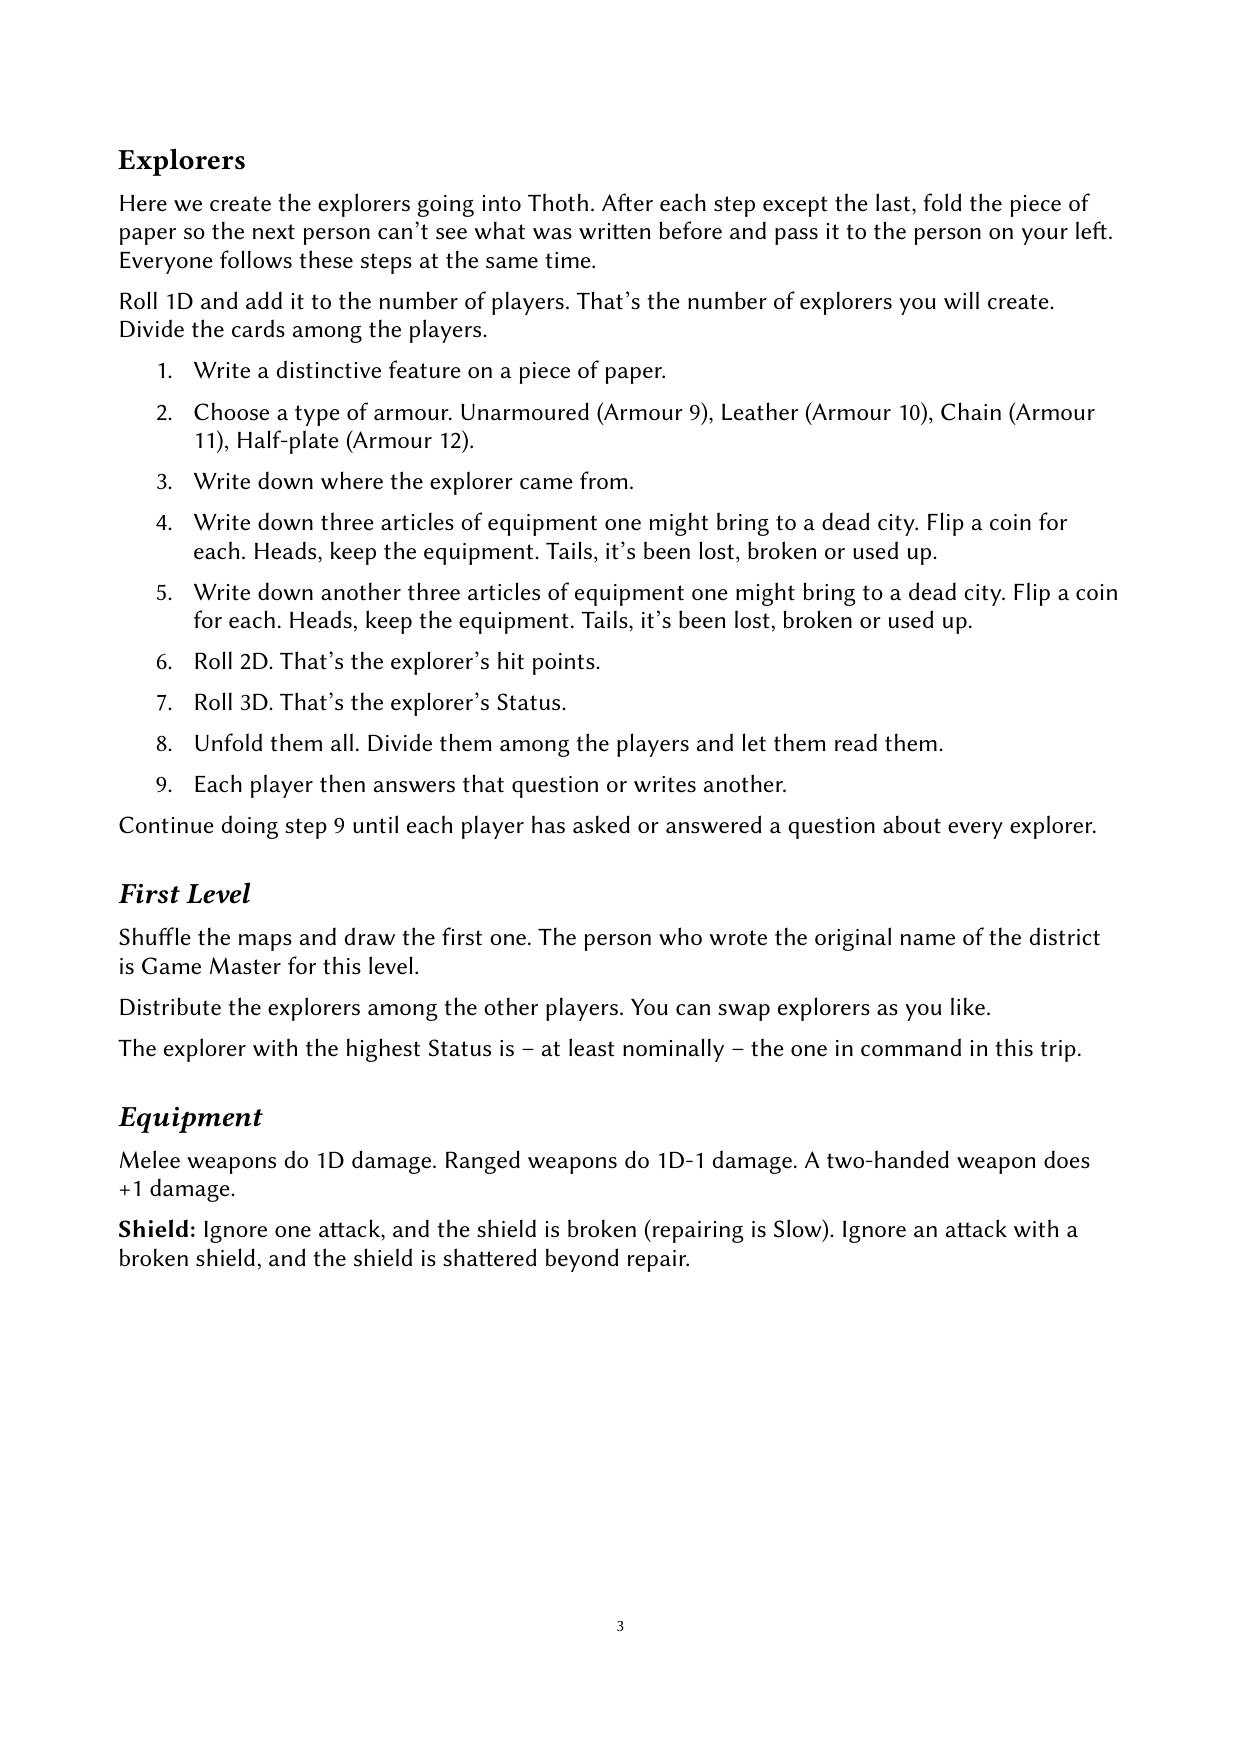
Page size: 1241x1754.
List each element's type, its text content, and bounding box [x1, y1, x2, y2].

text Continue doing step 9 until each player has asked or answered a question about every explorer. [118, 812, 1122, 840]
list Each player then answers that question or writes another. [156, 771, 1122, 799]
list Write down where the explorer came from. [156, 467, 1122, 496]
list Roll 2D. That’s the explorer’s hit points. [156, 647, 1122, 676]
subtitle Equipment [118, 1100, 1122, 1133]
text Shield: Ignore one attack, and the shield is broken (repairing is Slow). Ignore an attack with a broken shield, and the shield is shattered beyond repair. [118, 1215, 1122, 1272]
subtitle First Level [118, 878, 1122, 911]
subtitle Explorers [118, 143, 1122, 176]
text The explorer with the highest Status is – at least nominally – the one in command in this trip. [118, 1034, 1122, 1062]
list Write down three articles of equipment one might bring to a dead city. Flip a coin for each. Heads, keep the equipment. Tails, it’s been lost, broken or used up. [156, 508, 1122, 565]
text Melee weapons do 1D damage. Ranged weapons do 1D-1 damage. A two-handed weapon does +1 damage. [118, 1146, 1122, 1203]
text Distribute the explorers among the other players. You can swap explorers as you like. [118, 993, 1122, 1021]
list Roll 3D. That’s the explorer’s Status. [156, 688, 1122, 717]
text Roll 1D and add it to the number of players. That’s the number of explorers you will create. Divide the cards among the players. [118, 287, 1122, 344]
list Write down another three articles of equipment one might bring to a dead city. Flip a coin for each. Heads, keep the equipment. Tails, it’s been lost, broken or used up. [156, 578, 1122, 635]
list Choose a type of armour. Unarmoured (Armour 9), Leather (Armour 10), Chain (Armour 11), Half-plate (Armour 12). [156, 398, 1122, 455]
text Shuffle the maps and draw the first one. The person who wrote the original name of the district is Game Master for this level. [118, 923, 1122, 980]
text Here we create the explorers going into Thoth. After each step except the last, fold the piece of paper so the next person can’t see what was written before and pass it to the person on your left. Everyone follows these steps at the same time. [118, 189, 1122, 274]
list Write a distinctive feature on a piece of paper. [156, 357, 1122, 385]
list Unfold them all. Divide them among the players and let them read them. [156, 729, 1122, 758]
